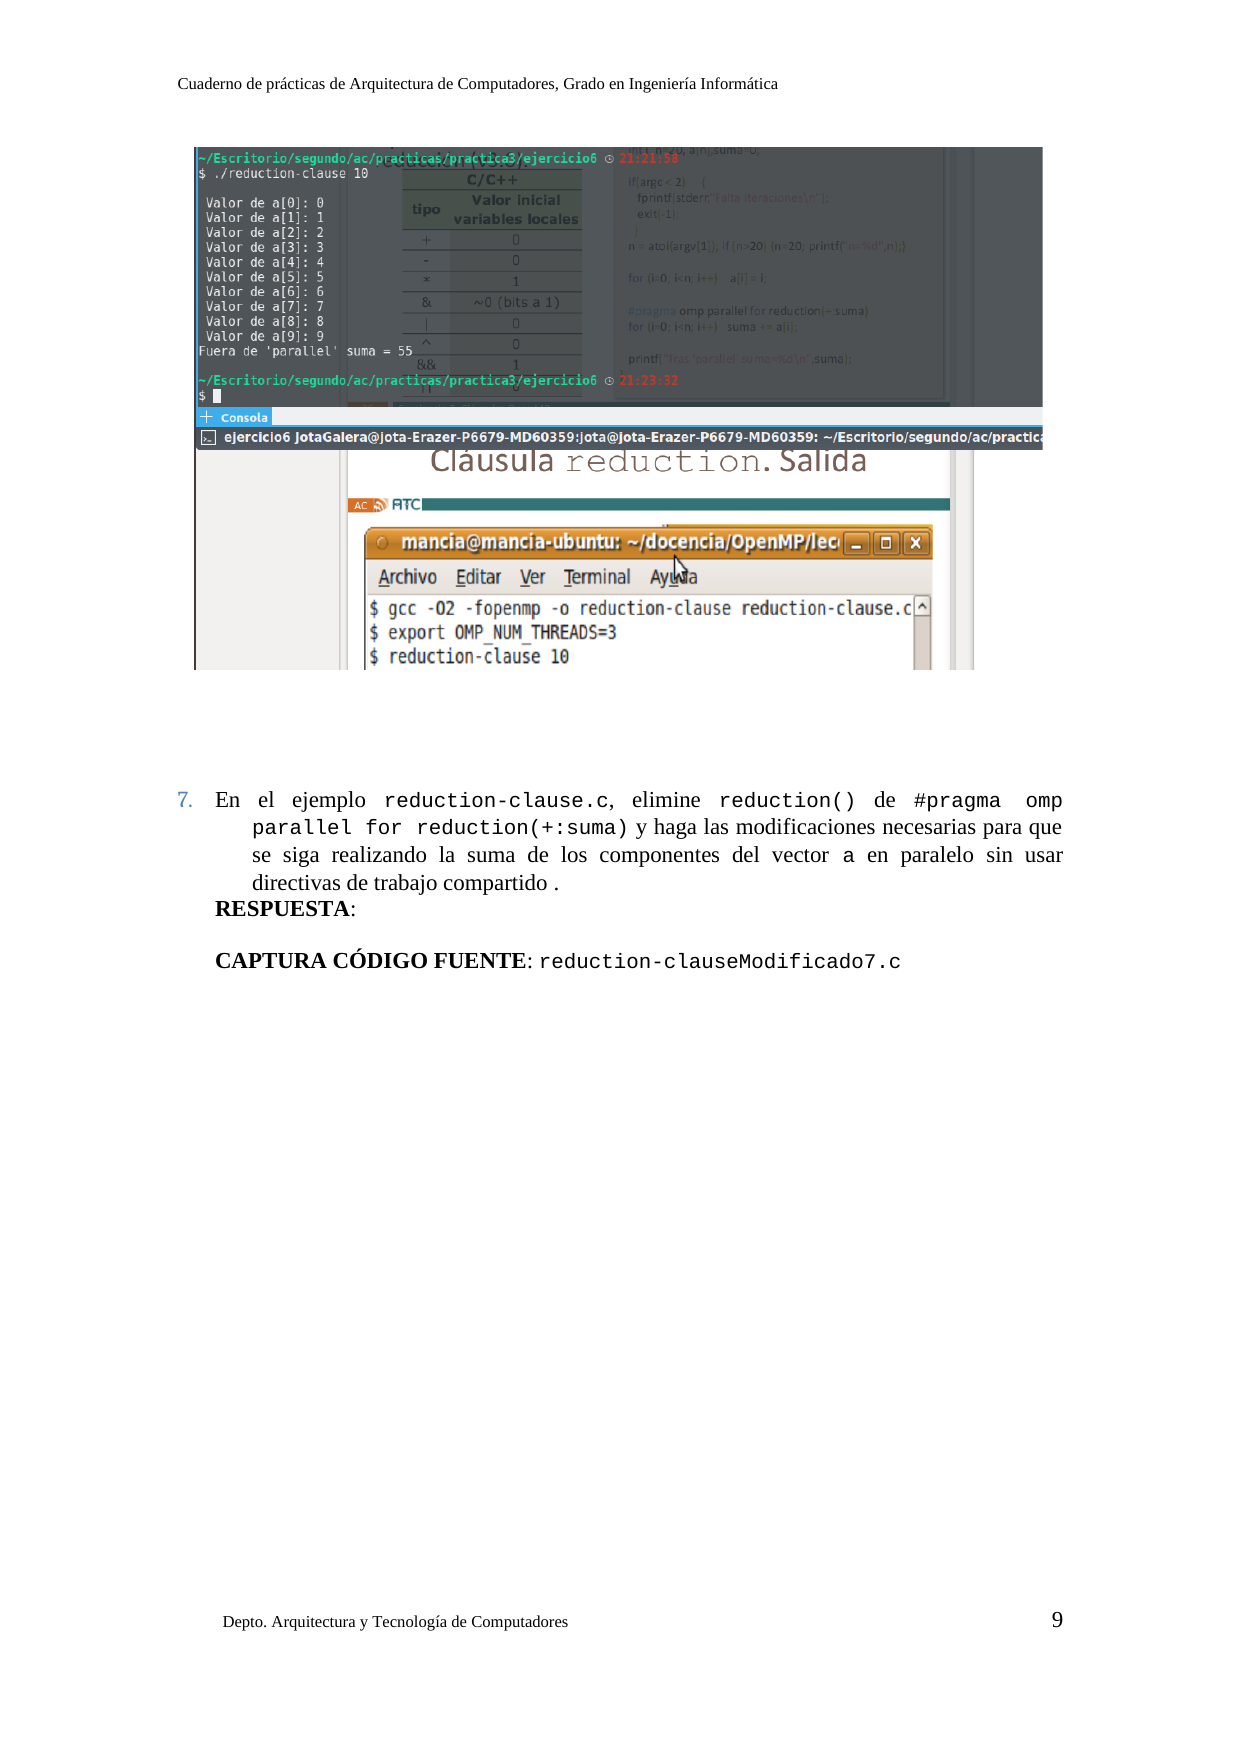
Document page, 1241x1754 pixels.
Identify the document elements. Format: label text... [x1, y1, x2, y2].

list En el ejemplo reduction-clause.c, elimine reduction() de #pragma omp parallel for reduction(+:suma) y haga las modificaciones necesarias para que se siga realizando la suma de los componentes del vector a en paralelo sin usar directivas de trabajo compartido . [177, 786, 1063, 895]
text RESPUESTA: [215, 895, 1063, 921]
text CAPTURA CÓDIGO FUENTE: reduction-clauseModificado7.c [215, 948, 1063, 975]
picture [194, 147, 1043, 670]
